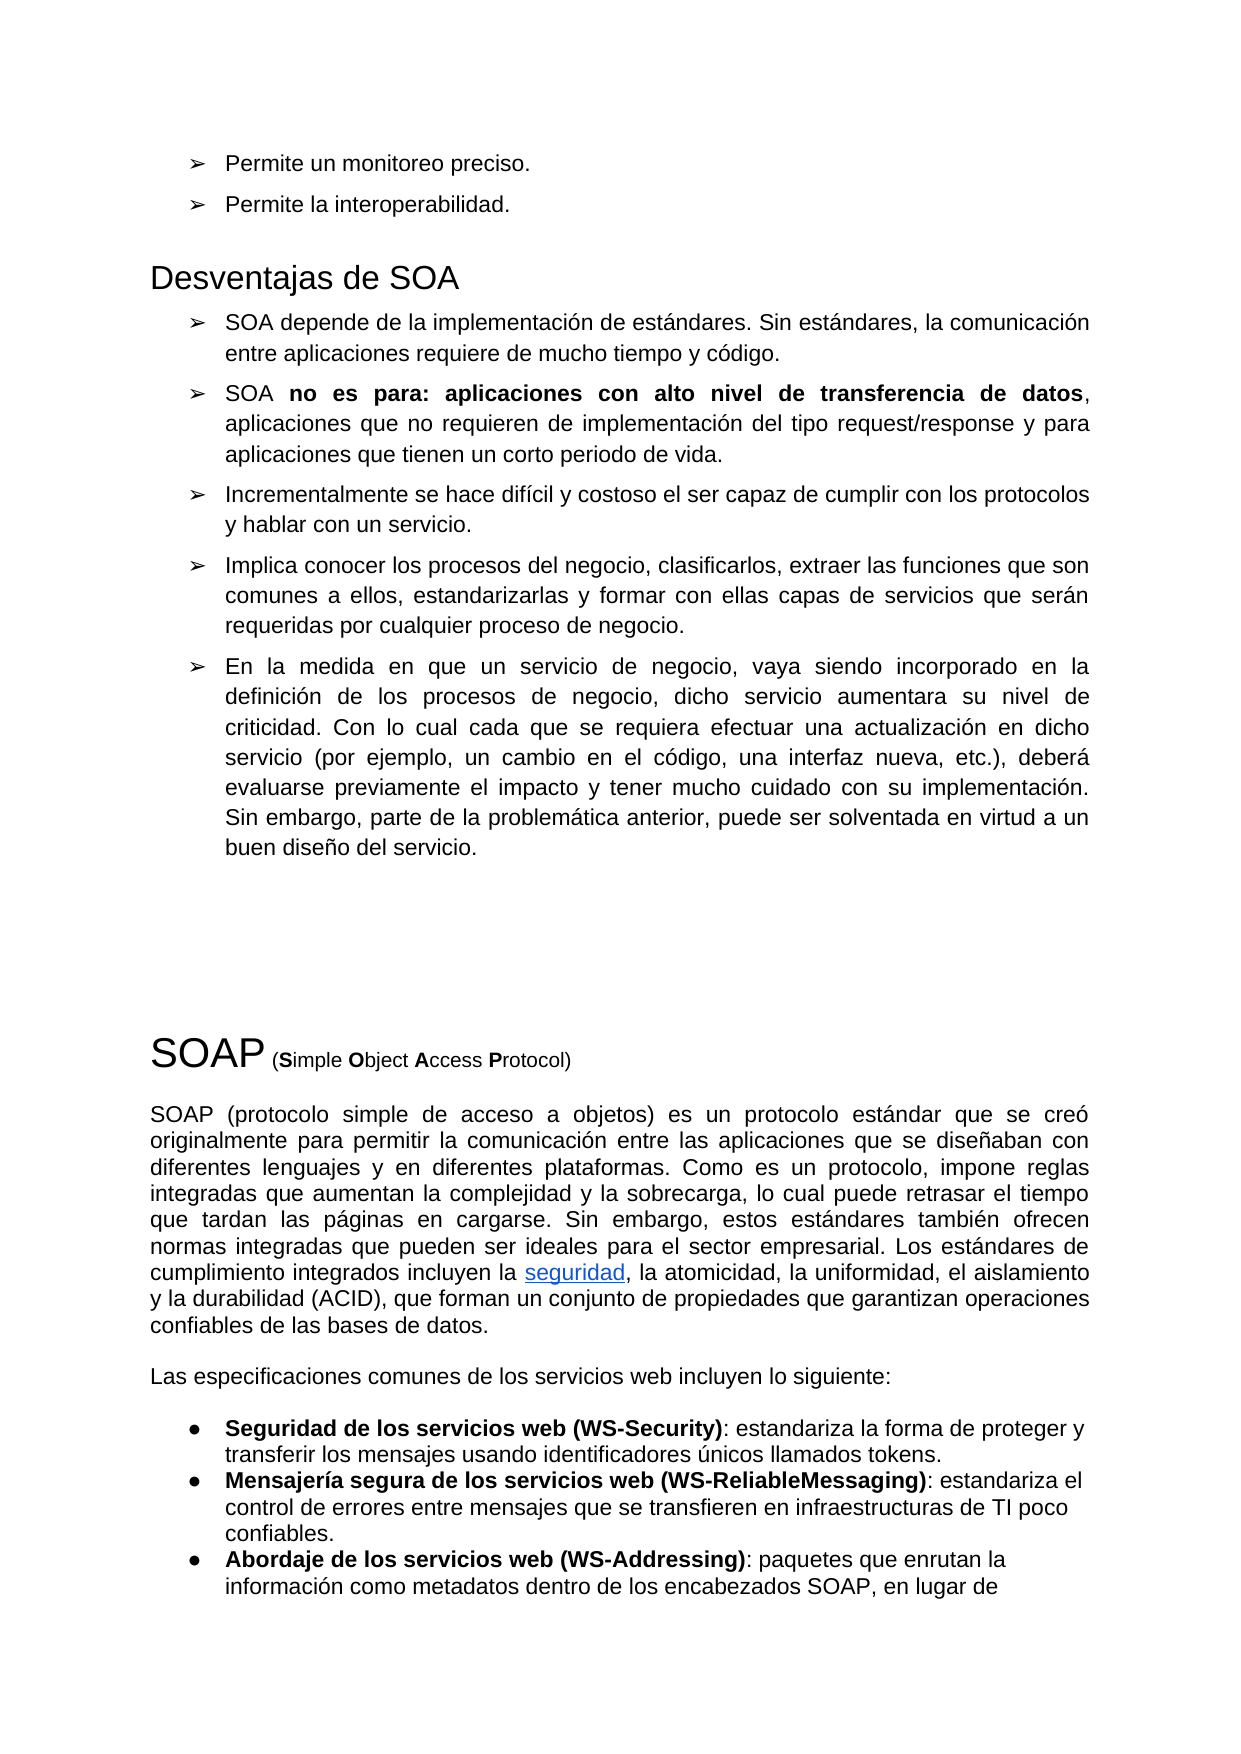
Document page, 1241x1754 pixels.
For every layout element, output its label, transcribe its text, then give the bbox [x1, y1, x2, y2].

list Permite la interoperabilidad. [187, 191, 1090, 217]
list Implica conocer los procesos del negocio, clasificarlos, extraer las funciones que son comunes a ellos, estandarizarlas y formar con ellas capas de servicios que serán requeridas por cualquier proceso de negocio. [187, 552, 1090, 639]
list Mensajería segura de los servicios web (WS-ReliableMessaging): estandariza el control de errores entre mensajes que se transfieren en infraestructuras de TI poco confiables. [187, 1467, 1090, 1546]
subtitle SOAP (Simple Object Access Protocol) [150, 1028, 1090, 1076]
subtitle Desventajas de SOA [150, 258, 1090, 297]
list Abordaje de los servicios web (WS-Addressing): paquetes que enrutan la información como metadatos dentro de los encabezados SOAP, en lugar de [187, 1546, 1090, 1599]
list Permite un monitoreo preciso. [187, 150, 1090, 176]
list SOA depende de la implementación de estándares. Sin estándares, la comunicación entre aplicaciones requiere de mucho tiempo y código. [187, 309, 1090, 366]
list En la medida en que un servicio de negocio, vaya siendo incorporado en la definición de los procesos de negocio, dicho servicio aumentara su nivel de criticidad. Con lo cual cada que se requiera efectuar una actualización en dicho servicio (por ejemplo, un cambio en el código, una interfaz nueva, etc.), deberá evaluarse previamente el impacto y tener mucho cuidado con su implementación. Sin embargo, parte de la problemática anterior, puede ser solventada en virtud a un buen diseño del servicio. [187, 653, 1090, 861]
list Seguridad de los servicios web (WS-Security): estandariza la forma de proteger y transferir los mensajes usando identificadores únicos llamados tokens. [187, 1414, 1090, 1467]
text SOAP (protocolo simple de acceso a objetos) es un protocolo estándar que se creó originalmente para permitir la comunicación entre las aplicaciones que se diseñaban con diferentes lenguajes y en diferentes plataformas. Como es un protocolo, impone reglas integradas que aumentan la complejidad y la sobrecarga, lo cual puede retrasar el tiempo que tardan las páginas en cargarse. Sin embargo, estos estándares también ofrecen normas integradas que pueden ser ideales para el sector empresarial. Los estándares de cumplimiento integrados incluyen la seguridad, la atomicidad, la uniformidad, el aislamiento y la durabilidad (ACID), que forman un conjunto de propiedades que garantizan operaciones confiables de las bases de datos. [150, 1101, 1090, 1338]
text Las especificaciones comunes de los servicios web incluyen lo siguiente: [150, 1363, 1090, 1389]
list Incrementalmente se hace difícil y costoso el ser capaz de cumplir con los protocolos y hablar con un servicio. [187, 481, 1090, 538]
list SOA no es para: aplicaciones con alto nivel de transferencia de datos, aplicaciones que no requieren de implementación del tipo request/response y para aplicaciones que tienen un corto periodo de vida. [187, 380, 1090, 467]
